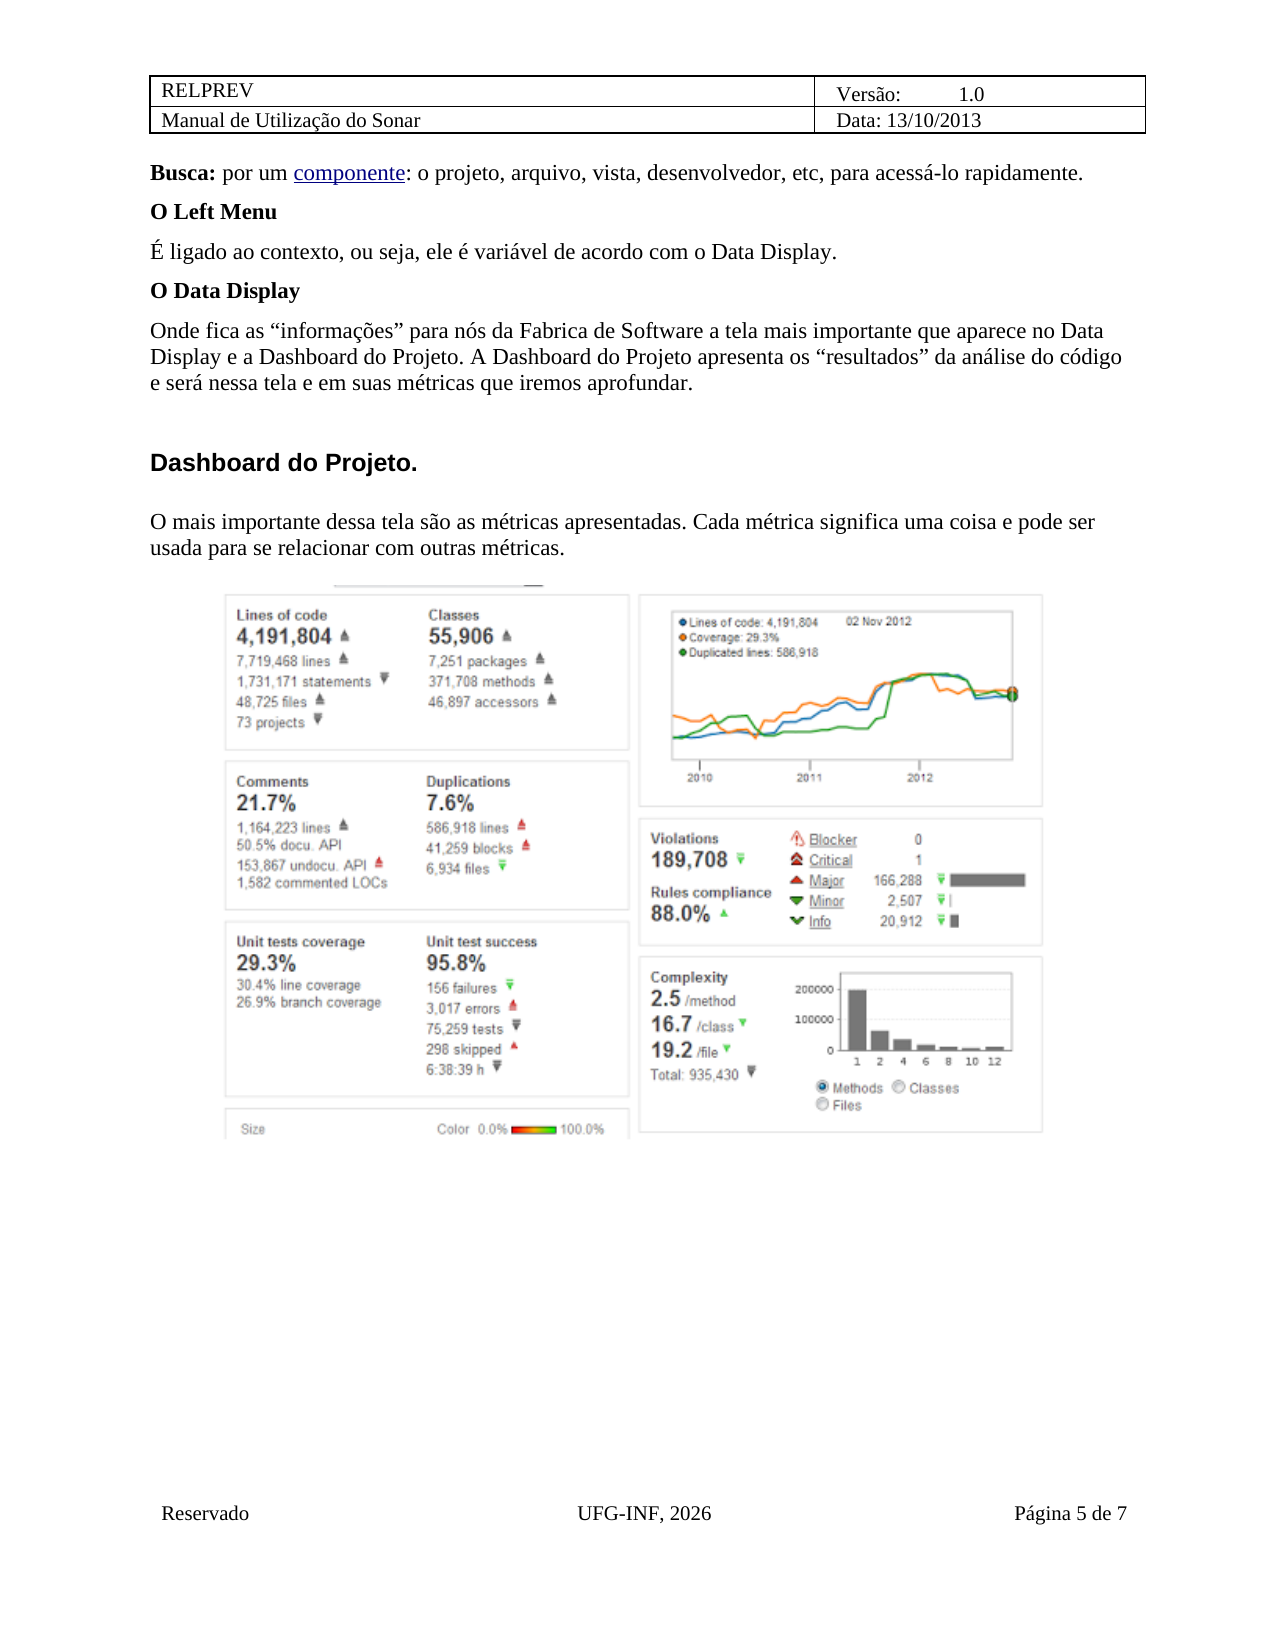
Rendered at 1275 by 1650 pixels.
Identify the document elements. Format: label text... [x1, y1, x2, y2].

subtitle Dashboard do Projeto. [150, 448, 1125, 477]
text O Left Menu [150, 198, 1125, 225]
text É ligado ao contexto, ou seja, ele é variável de acordo com o Data Display. [150, 238, 1125, 264]
text O mais importante dessa tela são as métricas apresentadas. Cada métrica significa uma coisa e pode ser usada para se relacionar com outras métricas. [150, 508, 1125, 561]
text Onde fica as “informações” para nós da Fabrica de Software a tela mais importante que aparece no Data Display e a Dashboard do Projeto. A Dashboard do Projeto apresenta os “resultados” da análise do código e será nessa tela e em suas métricas que iremos aprofundar. [150, 317, 1125, 396]
text Busca: por um componente: o projeto, arquivo, vista, desenvolvedor, etc, para acessá-lo rapidamente. [150, 159, 1125, 185]
text O Data Display [150, 277, 1125, 304]
